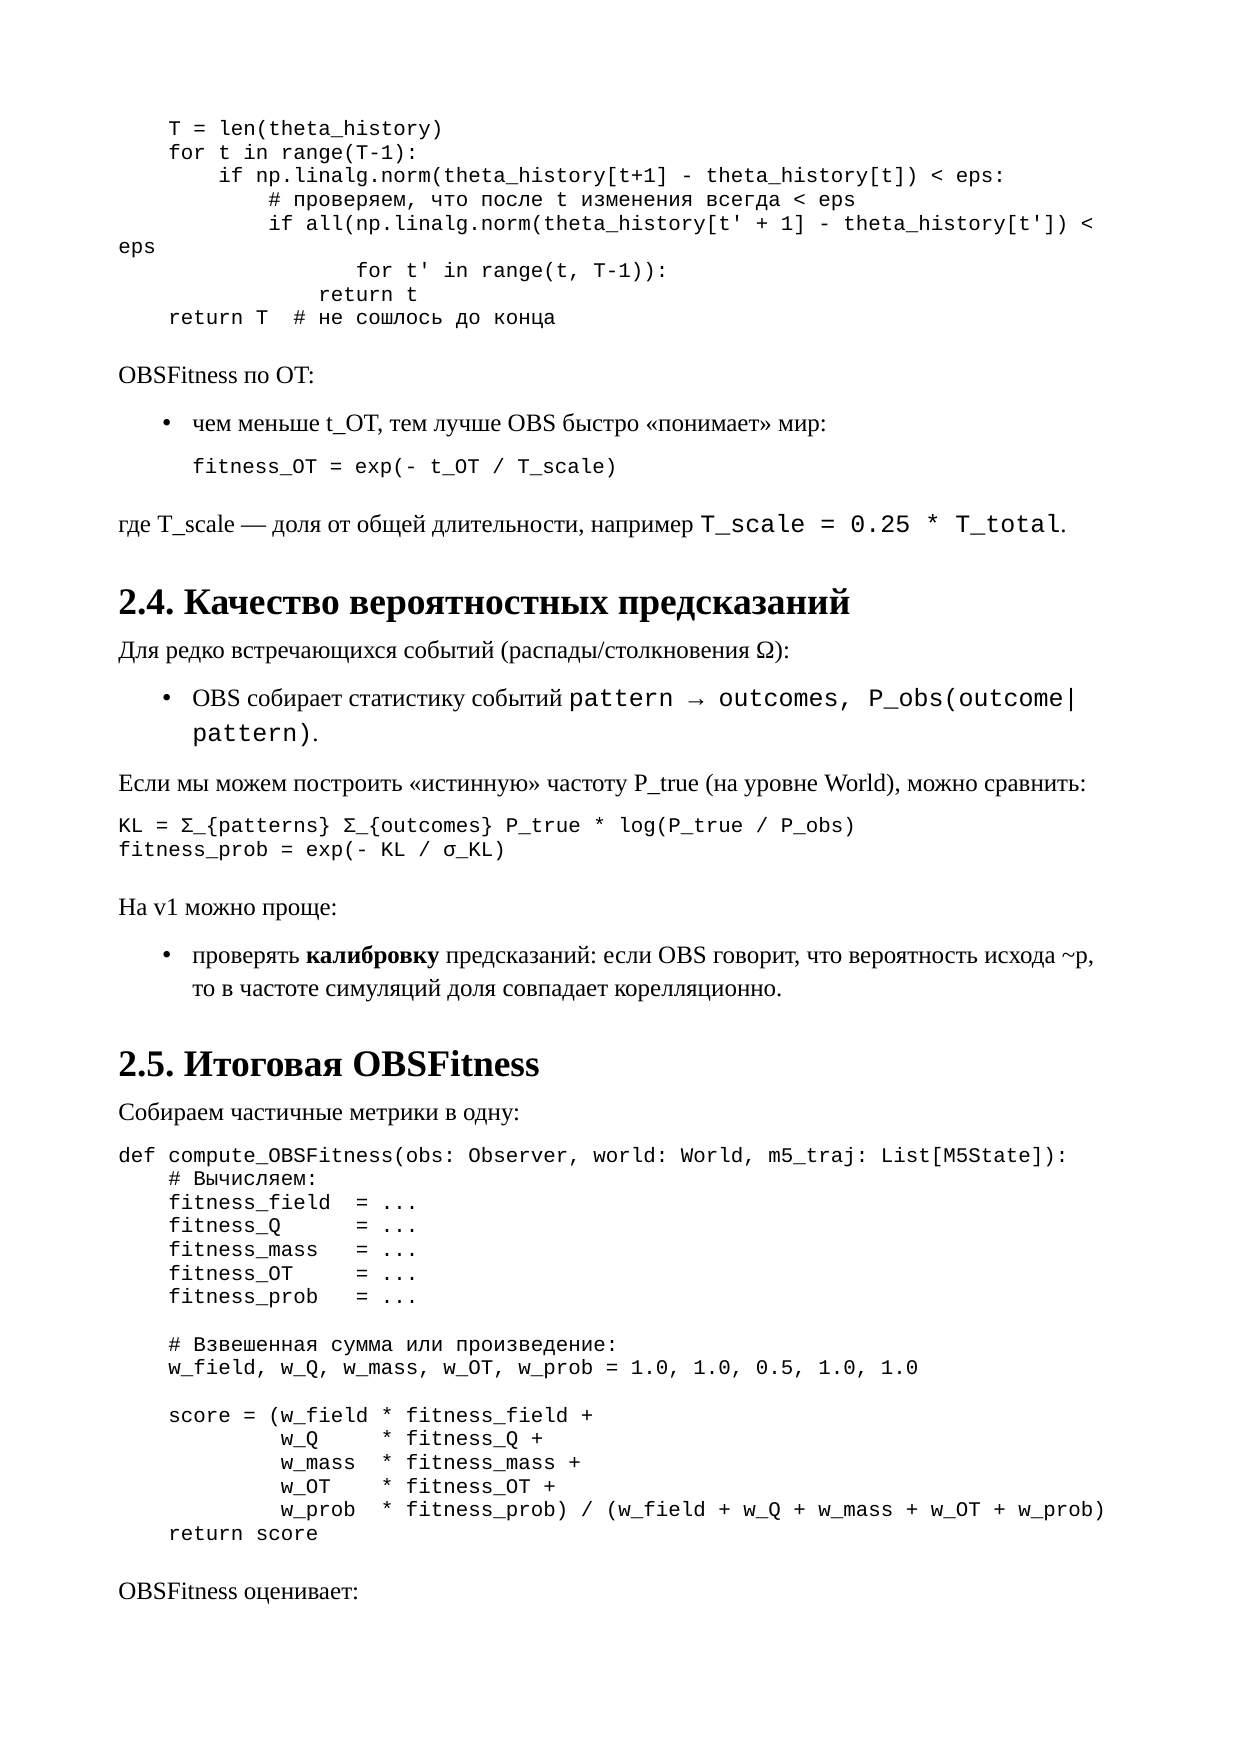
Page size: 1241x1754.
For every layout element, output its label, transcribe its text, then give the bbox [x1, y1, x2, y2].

text for t in range(T-1): [118, 142, 1122, 165]
text T = len(theta_history) [118, 118, 1122, 142]
text w_OT * fitness_OT + [118, 1476, 1122, 1499]
text # проверяем, что после t изменения всегда < eps [118, 189, 1122, 213]
subtitle 2.4. Качество вероятностных предсказаний [118, 579, 1122, 623]
text fitness_Q = ... [118, 1216, 1122, 1239]
text # Вычисляем: [118, 1168, 1122, 1192]
text fitness_prob = exp(- KL / σ_KL) [118, 839, 1122, 863]
list чем меньше t_OT, тем лучше OBS быстро «понимает» мир: [162, 408, 1122, 437]
text OBSFitness оценивает: [118, 1576, 1122, 1605]
text score = (w_field * fitness_field + [118, 1405, 1122, 1428]
text return T # не сошлось до конца [118, 307, 1122, 331]
list fitness_OT = exp(- t_OT / T_scale) [162, 456, 1122, 479]
text w_Q * fitness_Q + [118, 1428, 1122, 1452]
text fitness_field = ... [118, 1192, 1122, 1216]
text fitness_prob = ... [118, 1286, 1122, 1310]
text # Взвешенная сумма или произведение: [118, 1334, 1122, 1357]
subtitle 2.5. Итоговая OBSFitness [118, 1041, 1122, 1084]
text где T_scale — доля от общей длительности, например T_scale = 0.25 * T_total. [118, 509, 1122, 539]
list проверять калибровку предсказаний: если OBS говорит, что вероятность исхода ~p, то в частоте симуляций доля совпадает корелляционно. [162, 940, 1122, 1002]
text return score [118, 1523, 1122, 1547]
text На v1 можно проще: [118, 892, 1122, 921]
text Для редко встречающихся событий (распады/столкновения Ω): [118, 635, 1122, 664]
list OBS собирает статистику событий pattern → outcomes, P_obs(outcome|pattern). [162, 683, 1122, 749]
text OBSFitness по OT: [118, 360, 1122, 389]
text w_mass * fitness_mass + [118, 1452, 1122, 1476]
text if np.linalg.norm(theta_history[t+1] - theta_history[t]) < eps: [118, 165, 1122, 189]
text w_field, w_Q, w_mass, w_OT, w_prob = 1.0, 1.0, 0.5, 1.0, 1.0 [118, 1357, 1122, 1381]
text return t [118, 284, 1122, 307]
text Если мы можем построить «истинную» частоту P_true (на уровне World), можно сравнить: [118, 768, 1122, 797]
text Собираем частичные метрики в одну: [118, 1097, 1122, 1126]
text fitness_mass = ... [118, 1239, 1122, 1263]
text if all(np.linalg.norm(theta_history[t' + 1] - theta_history[t']) < eps [118, 213, 1122, 260]
text KL = Σ_{patterns} Σ_{outcomes} P_true * log(P_true / P_obs) [118, 816, 1122, 839]
text for t' in range(t, T-1)): [118, 260, 1122, 284]
text fitness_OT = ... [118, 1263, 1122, 1286]
text w_prob * fitness_prob) / (w_field + w_Q + w_mass + w_OT + w_prob) [118, 1499, 1122, 1523]
text def compute_OBSFitness(obs: Observer, world: World, m5_traj: List[M5State]): [118, 1144, 1122, 1168]
